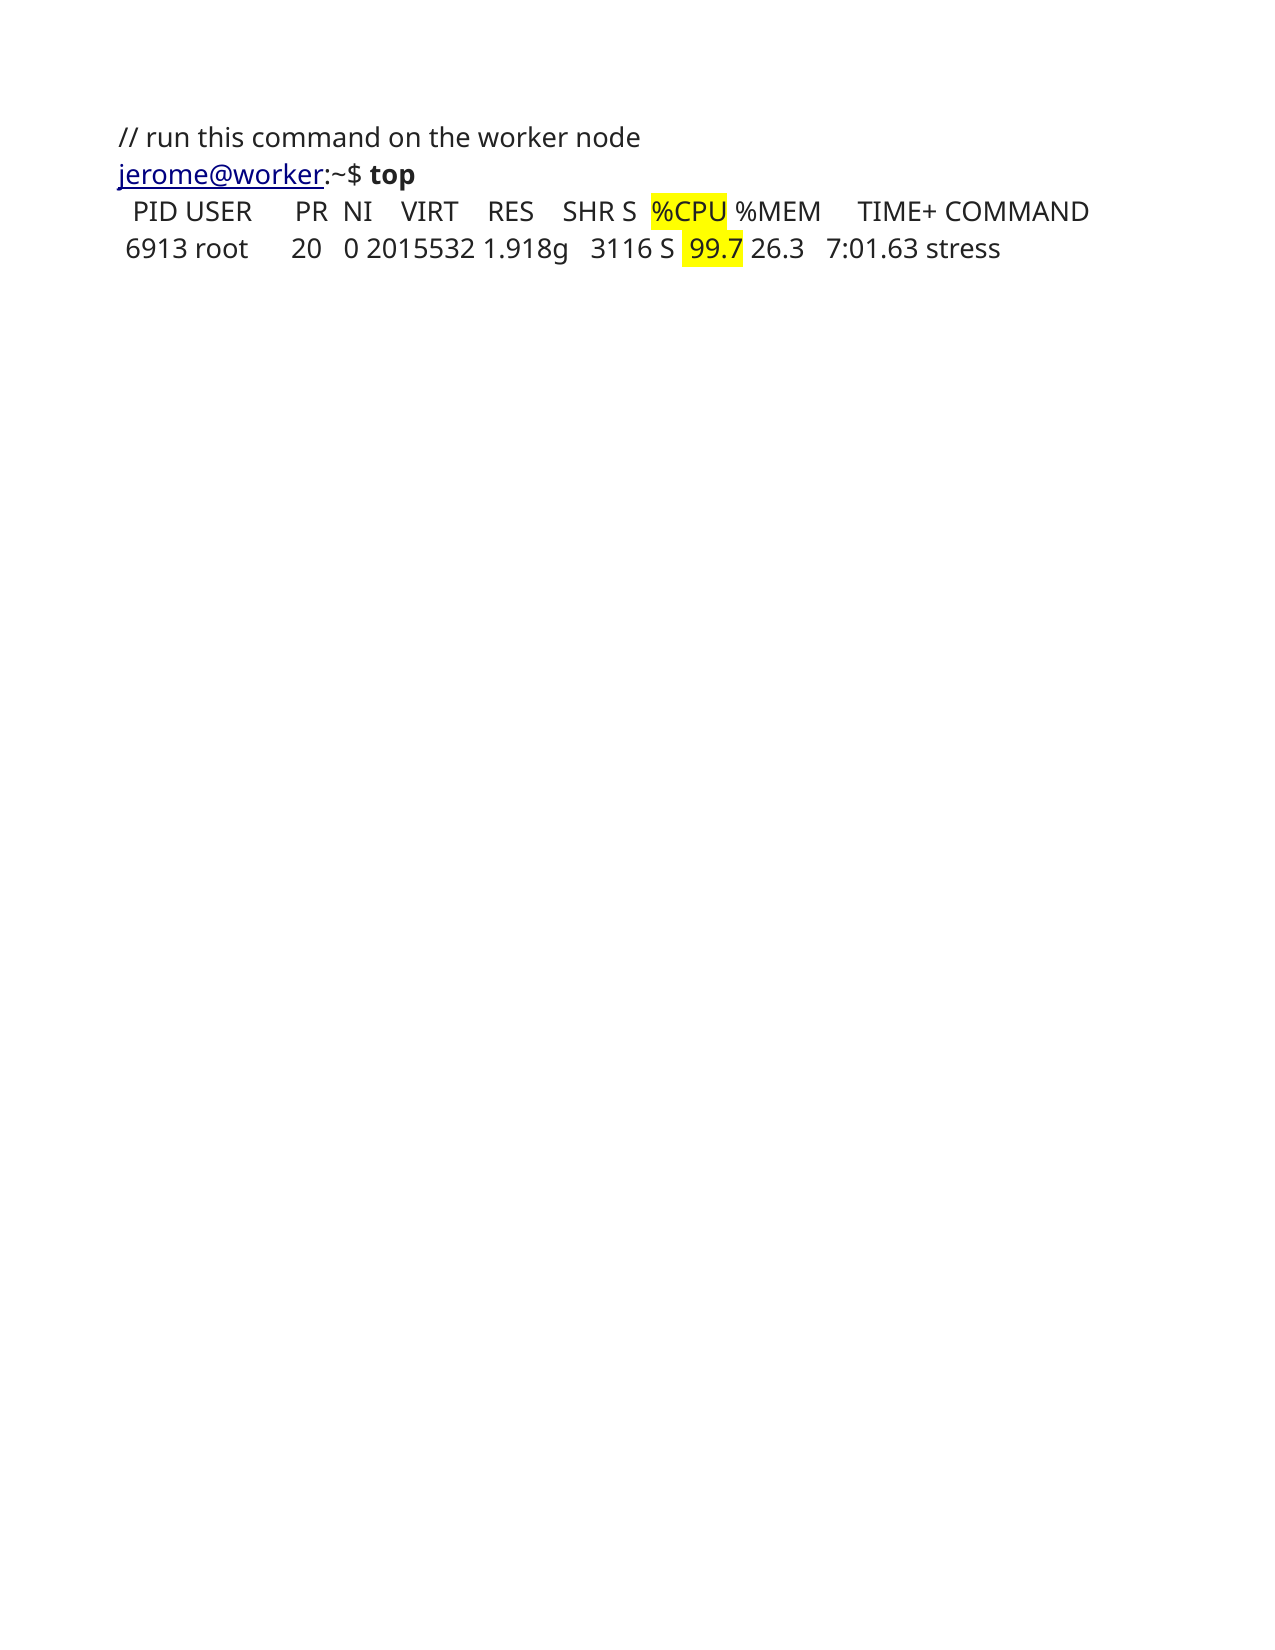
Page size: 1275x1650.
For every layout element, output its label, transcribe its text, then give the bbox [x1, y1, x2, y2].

text PID USER PR NI VIRT RES SHR S %CPU %MEM TIME+ COMMAND [118, 192, 1157, 230]
text 6913 root 20 0 2015532 1.918g 3116 S 99.7 26.3 7:01.63 stress [118, 230, 1157, 267]
text jerome@worker:~$ top [118, 155, 1157, 192]
text // run this command on the worker node [118, 118, 1157, 155]
